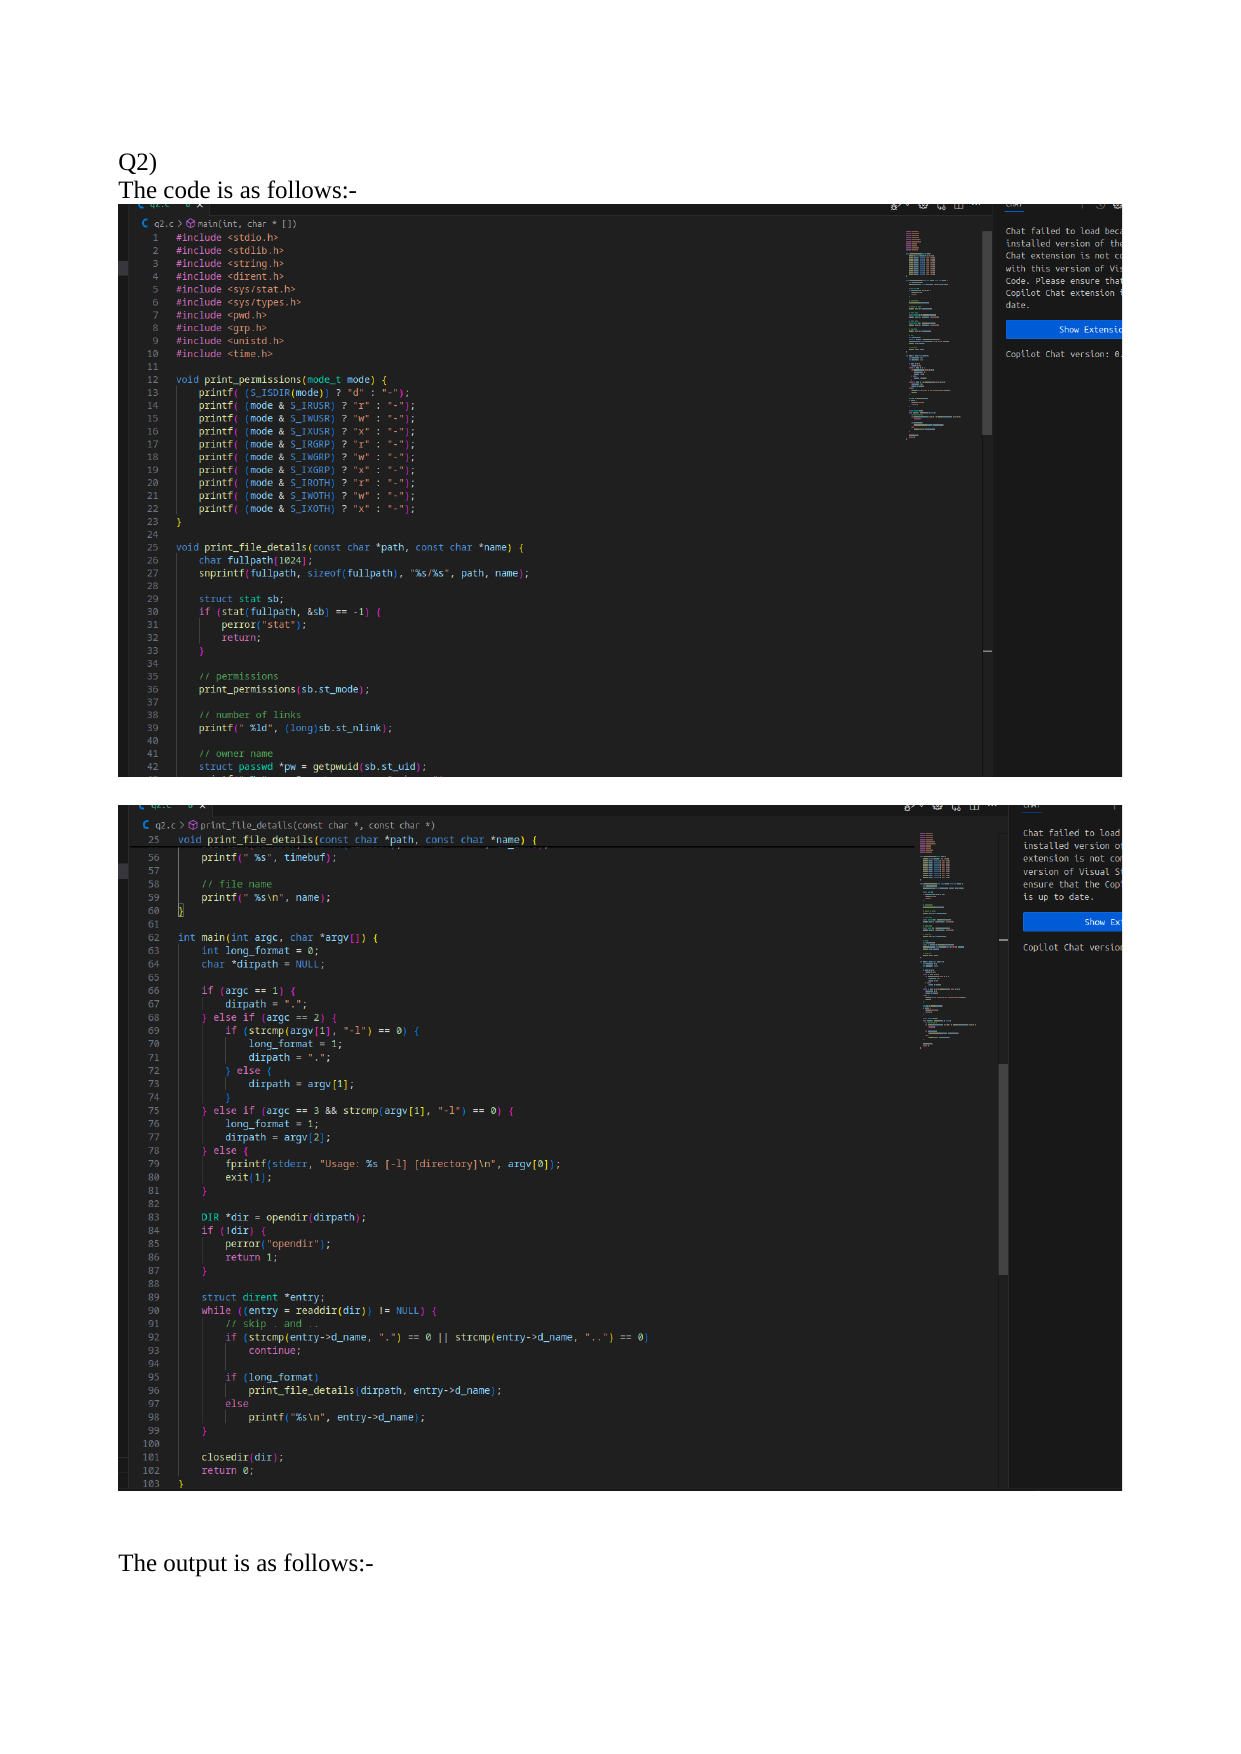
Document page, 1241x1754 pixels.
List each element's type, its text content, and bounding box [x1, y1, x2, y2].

text Q2) [118, 118, 1122, 176]
text The output is as follows:- [118, 1491, 1122, 1577]
picture [118, 805, 1123, 1491]
text The code is as follows:- [118, 176, 1122, 204]
picture [118, 204, 1123, 777]
